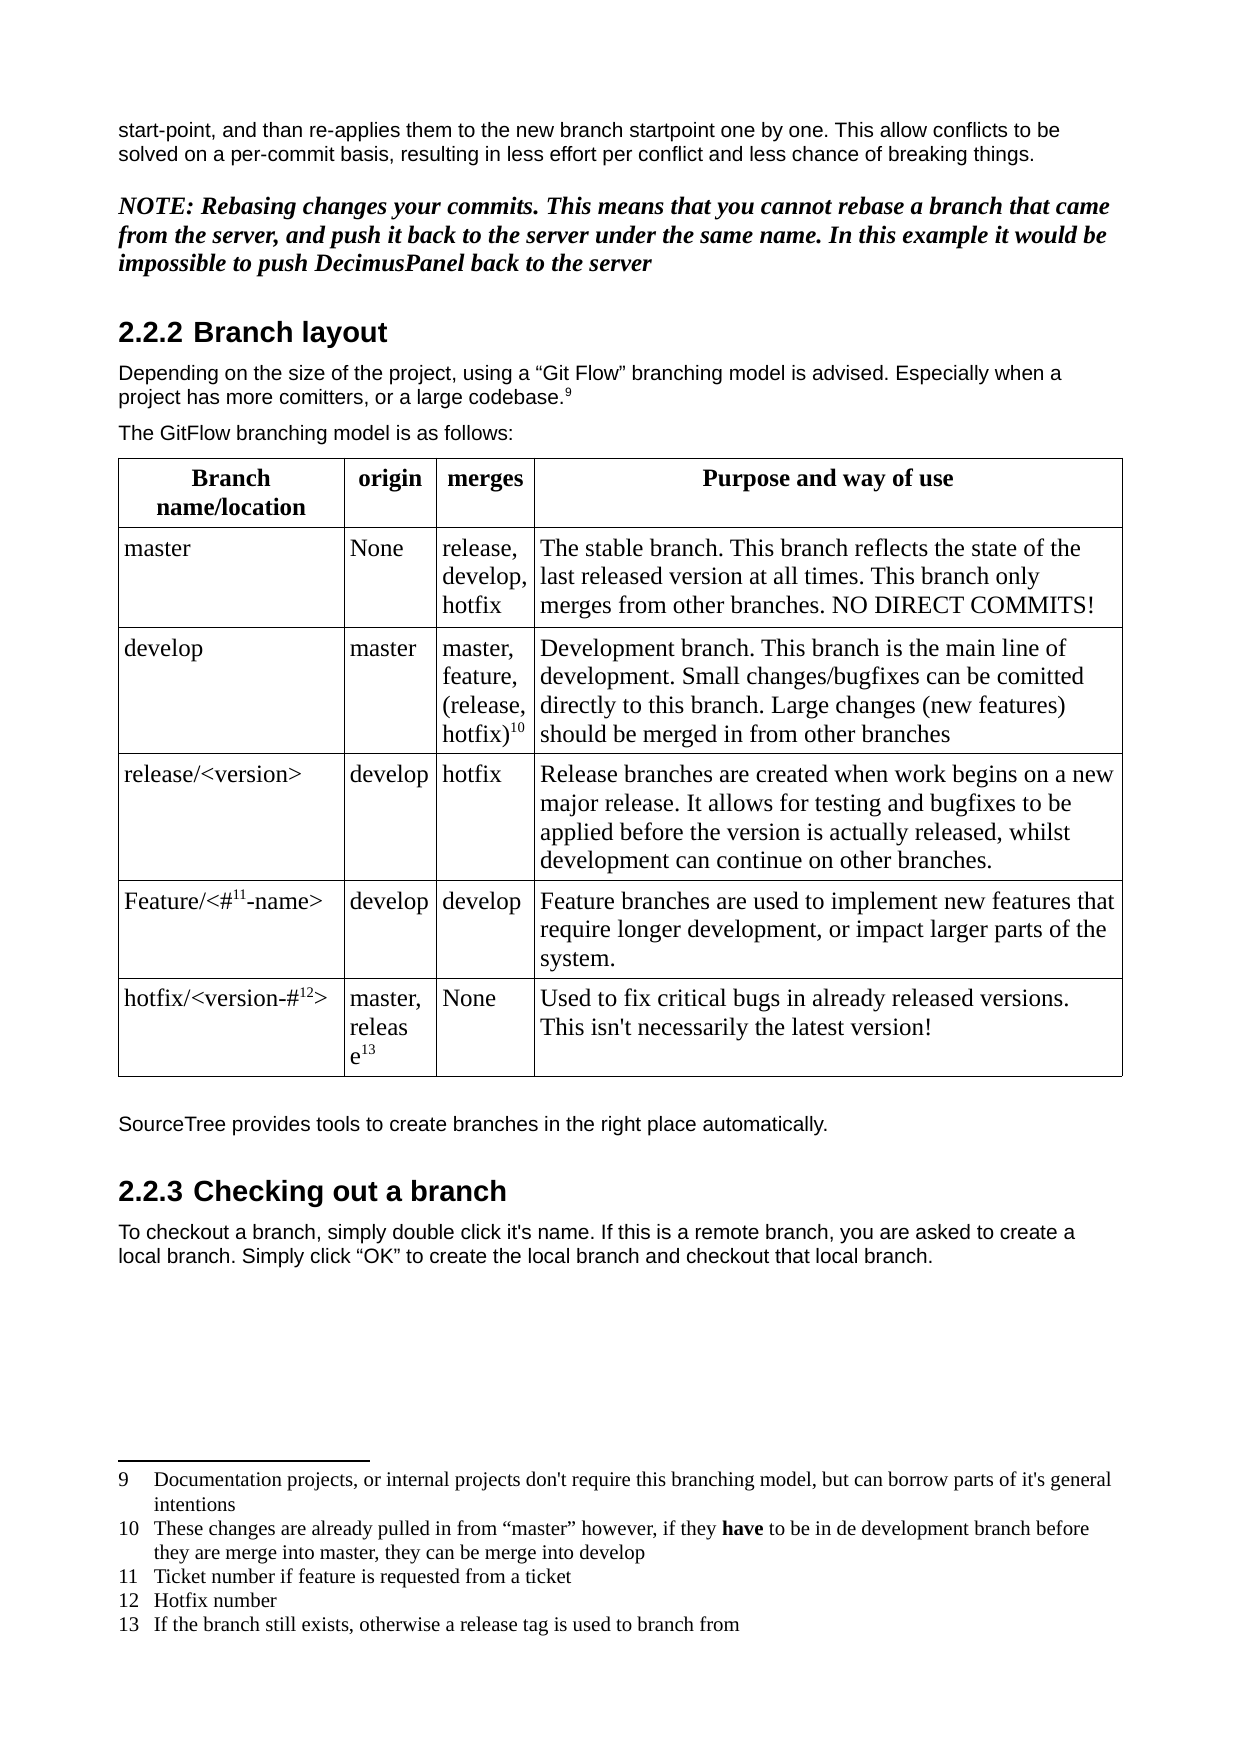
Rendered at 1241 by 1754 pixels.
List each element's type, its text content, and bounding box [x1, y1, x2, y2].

table_cell master [345, 628, 436, 753]
table_cell None [437, 979, 534, 1076]
subtitle Branch layout [118, 315, 1122, 348]
table_cell develop [437, 881, 534, 978]
text Depending on the size of the project, using a “Git Flow” branching model is advised. Especially when a project has more comitters, or a large codebase. [118, 361, 1122, 409]
text Documentation projects, or internal projects don't require this branching model, but can borrow parts of it's general intentions [118, 1467, 1122, 1516]
table_cell develop [345, 754, 436, 880]
table_header merges [437, 459, 534, 527]
table_cell develop [119, 628, 344, 753]
table_cell Release branches are created when work begins on a new major release. It allows for testing and bugfixes to be applied before the version is actually released, whilst development can continue on other branches. [535, 754, 1122, 880]
table_cell master, release [345, 979, 436, 1076]
table_cell release/<version> [119, 754, 344, 880]
table_cell Feature/<#-name> [119, 881, 344, 978]
subtitle Checking out a branch [118, 1173, 1122, 1207]
table_cell Feature branches are used to implement new features that require longer development, or impact larger parts of the system. [535, 881, 1122, 978]
table_cell hotfix/<version-#> [119, 979, 344, 1076]
table_cell Development branch. This branch is the main line of development. Small changes/bugfixes can be comitted directly to this branch. Large changes (new features) should be merged in from other branches [535, 628, 1122, 753]
table_header Branch name/location [119, 459, 344, 527]
table_cell master [119, 528, 344, 627]
table_header origin [345, 459, 436, 527]
text The GitFlow branching model is as follows: [118, 421, 1122, 445]
text start-point, and than re-applies them to the new branch startpoint one by one. This allow conflicts to be solved on a per-commit basis, resulting in less effort per conflict and less chance of breaking things. [118, 118, 1122, 166]
table_cell Used to fix critical bugs in already released versions. This isn't necessarily the latest version! [535, 979, 1122, 1076]
table_header Purpose and way of use [535, 459, 1122, 527]
table_cell None [345, 528, 436, 627]
text To checkout a branch, simply double click it's name. If this is a remote branch, you are asked to create a local branch. Simply click “OK” to create the local branch and checkout that local branch. [118, 1219, 1122, 1267]
table_cell hotfix [437, 754, 534, 880]
text SourceTree provides tools to create branches in the right place automatically. [118, 1112, 1122, 1136]
table_cell develop [345, 881, 436, 978]
text NOTE: Rebasing changes your commits. This means that you cannot rebase a branch that came from the server, and push it back to the server under the same name. In this example it would be impossible to push DecimusPanel back to the server [118, 191, 1122, 277]
table_cell release, develop, hotfix [437, 528, 534, 627]
table_cell master, feature, (release, hotfix) [437, 628, 534, 753]
table_cell The stable branch. This branch reflects the state of the last released version at all times. This branch only merges from other branches. NO DIRECT COMMITS! [535, 528, 1122, 627]
